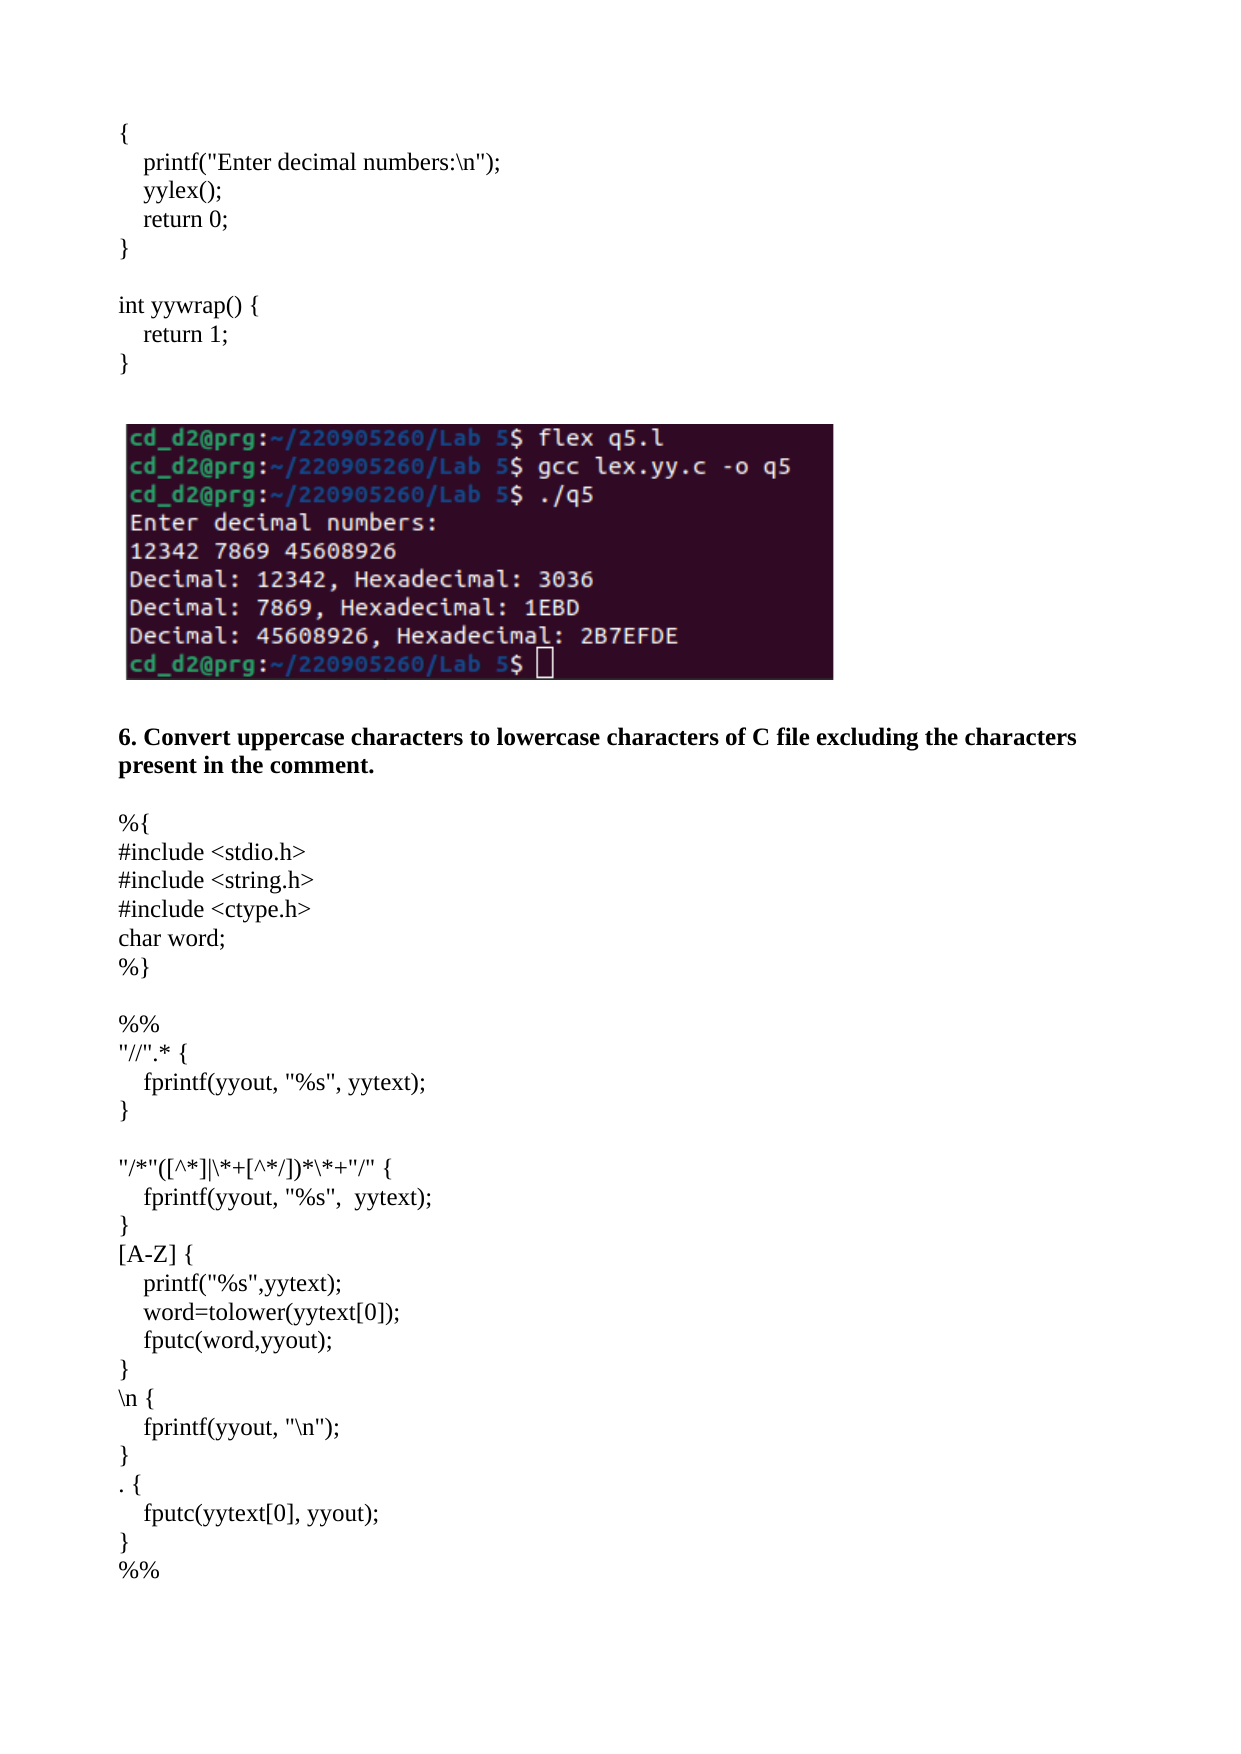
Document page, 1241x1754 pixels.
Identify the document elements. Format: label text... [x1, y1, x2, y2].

text %% [118, 1009, 1122, 1038]
text \n { [118, 1383, 1122, 1412]
text return 0; [118, 204, 1122, 233]
text [A-Z] { [118, 1239, 1122, 1268]
text int yywrap() { [118, 291, 1122, 319]
text } [118, 1211, 1122, 1239]
text } [118, 1354, 1122, 1383]
text #include <stdio.h> [118, 837, 1122, 866]
text } [118, 1096, 1122, 1124]
text "//".* { [118, 1038, 1122, 1067]
text %% [118, 1556, 1122, 1584]
text yylex(); [118, 176, 1122, 204]
text } [118, 1527, 1122, 1556]
text %} [118, 952, 1122, 981]
text printf("%s",yytext); [118, 1268, 1122, 1297]
text 6. Convert uppercase characters to lowercase characters of C file excluding the characters present in the comment. [118, 722, 1122, 779]
text fprintf(yyout, "%s", yytext); [118, 1182, 1122, 1211]
text fputc(word,yyout); [118, 1326, 1122, 1354]
text { [118, 118, 1122, 147]
text %{ [118, 808, 1122, 837]
text return 1; [118, 319, 1122, 348]
text fprintf(yyout, "%s", yytext); [118, 1067, 1122, 1096]
text } [118, 233, 1122, 262]
text } [118, 1441, 1122, 1469]
text "/*"([^*]|\*+[^*/])*\*+"/" { [118, 1153, 1122, 1182]
text fputc(yytext[0], yyout); [118, 1498, 1122, 1527]
text } [118, 348, 1122, 377]
text char word; [118, 923, 1122, 952]
text #include <ctype.h> [118, 894, 1122, 923]
text . { [118, 1469, 1122, 1498]
text #include <string.h> [118, 866, 1122, 894]
text fprintf(yyout, "\n"); [118, 1412, 1122, 1441]
text printf("Enter decimal numbers:\n"); [118, 147, 1122, 176]
text word=tolower(yytext[0]); [118, 1297, 1122, 1326]
picture [125, 424, 834, 680]
